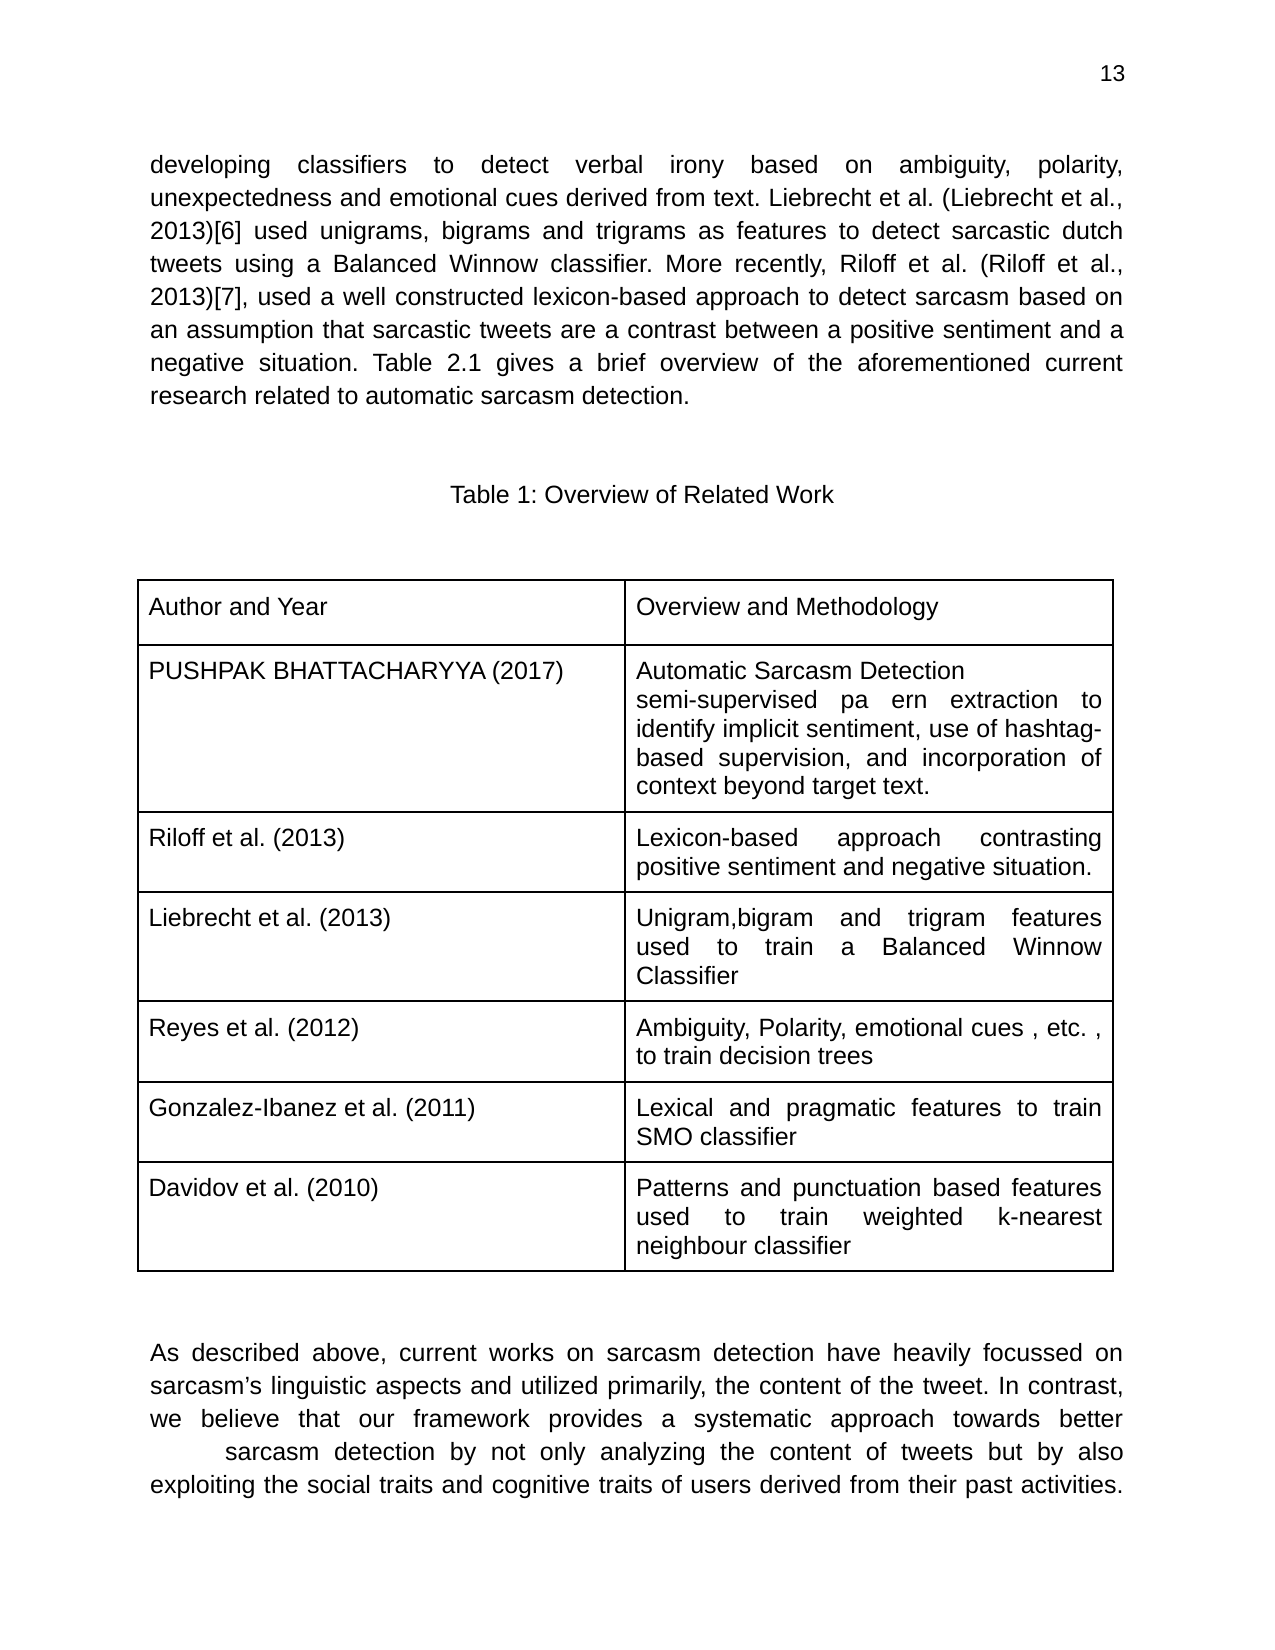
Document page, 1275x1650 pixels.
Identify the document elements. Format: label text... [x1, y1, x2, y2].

table_header Author and Year [139, 581, 624, 644]
table_cell Liebrecht et al. (2013) [139, 893, 624, 1000]
table_cell Lexicon-based approach contrasting positive sentiment and negative situation. [626, 813, 1112, 891]
table_cell Riloff et al. (2013) [139, 813, 624, 891]
table_cell Davidov et al. (2010) [139, 1163, 624, 1270]
table_header Overview and Methodology [626, 581, 1112, 644]
table_cell Unigram,bigram and trigram features used to train a Balanced Winnow Classifier [626, 893, 1112, 1000]
text developing classifiers to detect verbal irony based on ambiguity, polarity, unexpectedness and emotional cues derived from text. Liebrecht et al. (Liebrecht et al., 2013)[6] used unigrams, bigrams and trigrams as features to detect sarcastic dutch tweets using a Balanced Winnow classifier. More recently, Riloff et al. (Riloff et al., 2013)[7], used a well constructed lexicon-based approach to detect sarcasm based on an assumption that sarcastic tweets are a contrast between a positive sentiment and a negative situation. Table 2.1 gives a brief overview of the aforementioned current research related to automatic sarcasm detection. [150, 150, 1125, 410]
table_cell Ambiguity, Polarity, emotional cues , etc. , to train decision trees [626, 1002, 1112, 1081]
table_cell Reyes et al. (2012) [139, 1002, 624, 1081]
table_cell Lexical and pragmatic features to train SMO classifier [626, 1083, 1112, 1161]
text As described above, current works on sarcasm detection have heavily focussed on sarcasm’s linguistic aspects and utilized primarily, the content of the tweet. In contrast, we believe that our framework provides a systematic approach towards better sarcasm detection by not only analyzing the content of tweets but by also exploiting the social traits and cognitive traits of users derived from their past activities. [150, 1338, 1125, 1499]
table_cell Patterns and punctuation based features used to train weighted k-nearest neighbour classifier [626, 1163, 1112, 1270]
text Table 1: Overview of Related Work [375, 480, 1125, 542]
table_cell Automatic Sarcasm Detection semi-supervised pa ern extraction to identify implicit sentiment, use of hashtag-based supervision, and incorporation of context beyond target text. [626, 646, 1112, 811]
table_cell Gonzalez-Ibanez et al. (2011) [139, 1083, 624, 1161]
table_cell PUSHPAK BHATTACHARYYA (2017) [139, 646, 624, 811]
